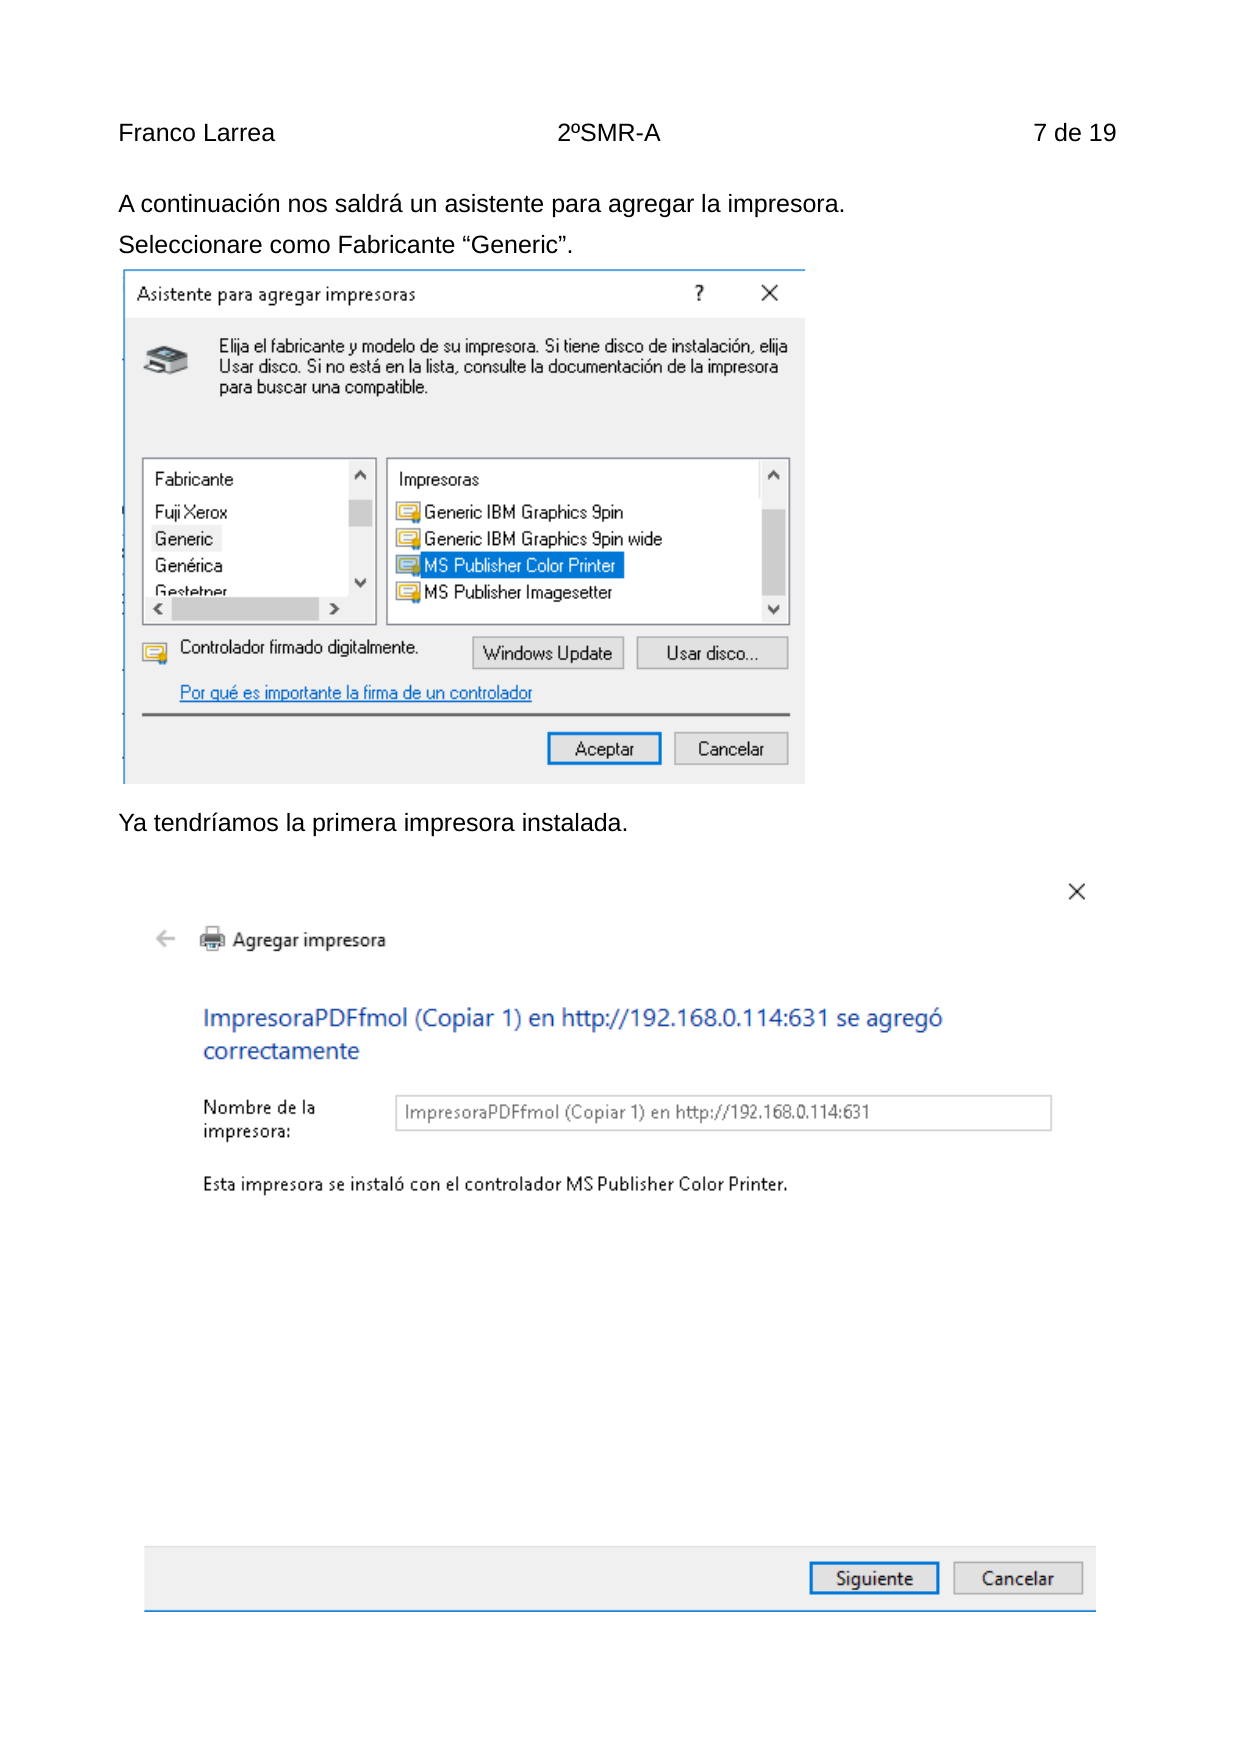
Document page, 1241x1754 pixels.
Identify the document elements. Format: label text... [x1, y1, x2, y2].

text Seleccionare como Fabricante “Generic”. [118, 230, 1122, 259]
text Ya tendríamos la primera impresora instalada. [118, 808, 1122, 836]
picture [122, 269, 806, 784]
text A continuación nos saldrá un asistente para agregar la impresora. [118, 189, 1122, 218]
picture [144, 873, 1096, 1612]
